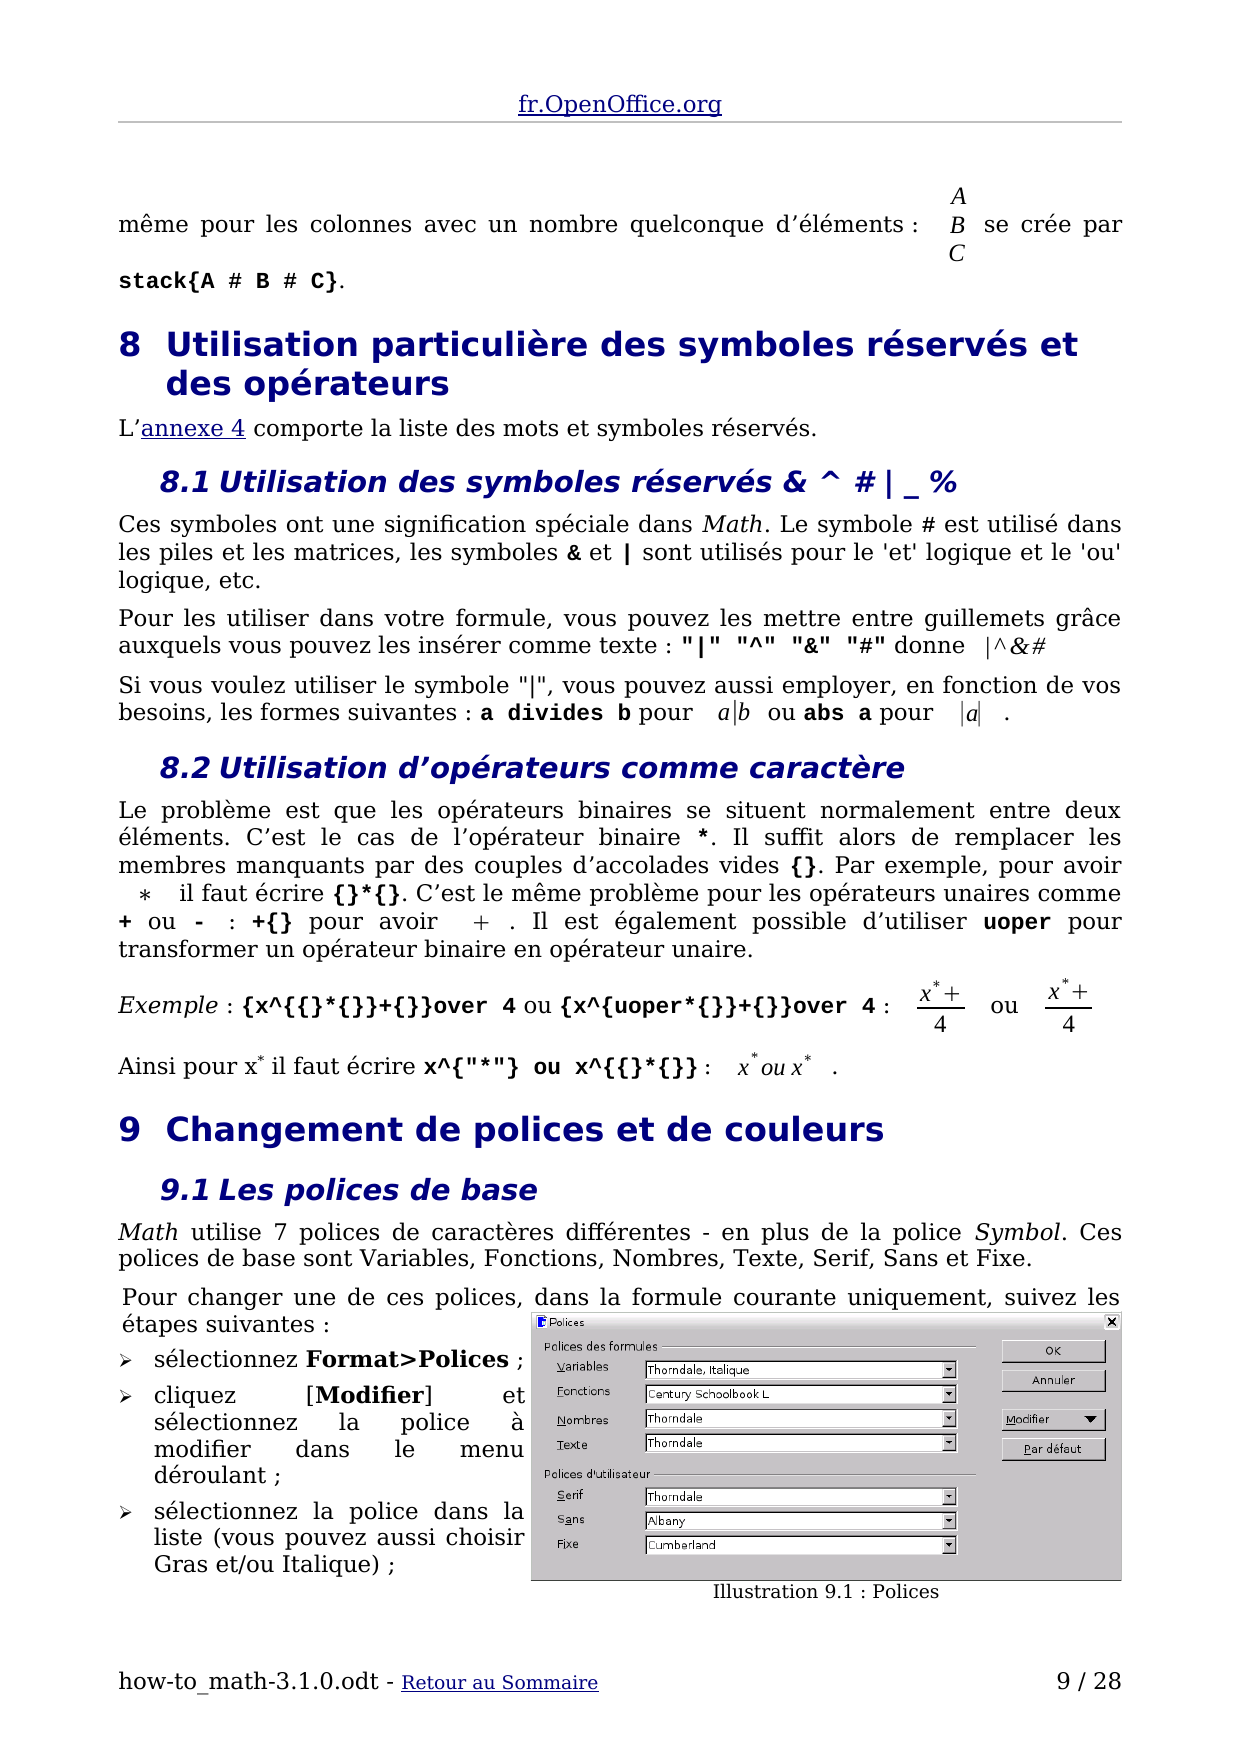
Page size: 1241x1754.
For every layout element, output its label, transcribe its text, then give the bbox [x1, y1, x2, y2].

text Pour les utiliser dans votre formule, vous pouvez les mettre entre guillemets grâce auxquels vous pouvez les insérer comme texte : "|" "^" "&" "#" donne [118, 605, 1122, 660]
text Si vous voulez utiliser le symbole "|", vous pouvez aussi employer, en fonction de vos besoins, les formes suivantes : a divides b pour ou abs a pour . [118, 672, 1122, 728]
text Même s’il est possible de faire des colonnes avec matrix, il existe des méthodes plus simples. Pour écrire une colonne de 2 éléments, se crée par binom{A}{B}. De même pour les colonnes avec un nombre quelconque d’éléments : se crée par stack{A # B # C}. [118, 182, 1122, 296]
text Math utilise 7 polices de caractères différentes - en plus de la police Symbol. Ces polices de base sont Variables, Fonctions, Nombres, Texte, Serif, Sans et Fixe. [118, 1219, 1122, 1272]
subtitle Utilisation d’opérateurs comme caractère [159, 751, 1122, 785]
text Pour changer une de ces polices, dans la formule courante uniquement, suivez les étapes suivantes : [122, 1284, 1122, 1337]
subtitle Utilisation des symboles réservés & ^ # | _ % [159, 465, 1122, 499]
subtitle Utilisation particulière des symboles réservés et des opérateurs [118, 325, 1122, 403]
list sélectionnez Format>Polices ; [118, 1346, 530, 1373]
text Illustration 9.1 : Polices [531, 1581, 1121, 1602]
text L’annexe 4 comporte la liste des mots et symboles réservés. [118, 415, 1122, 441]
picture [530, 1311, 1122, 1581]
text Ainsi pour x* il faut écrire x^{"*"} ou x^{{}*{}} : . [118, 1049, 1122, 1081]
subtitle Les polices de base [159, 1173, 1122, 1207]
text Exemple : {x^{{}*{}}+{}}over 4 ou {x^{uoper*{}}+{}}over 4 : ou [118, 974, 1122, 1037]
list cliquez [Modifier] et sélectionnez la police à modifier dans le menu déroulant ; [118, 1382, 530, 1489]
subtitle Changement de polices et de couleurs [118, 1111, 1122, 1149]
list sélectionnez la police dans la liste (vous pouvez aussi choisir Gras et/ou Italique) ; [118, 1498, 530, 1578]
text Ces symboles ont une signification spéciale dans Math. Le symbole # est utilisé dans les piles et les matrices, les symboles & et | sont utilisés pour le 'et' logique et le 'ou' logique, etc. [118, 511, 1122, 594]
text Le problème est que les opérateurs binaires se situent normalement entre deux éléments. C’est le cas de l’opérateur binaire *. Il suffit alors de remplacer les membres manquants par des couples d’accolades vides {}. Par exemple, pour avoir il faut écrire {}*{}. C’est le même problème pour les opérateurs unaires comme + ou - : +{} pour avoir . Il est également possible d’utiliser uoper pour transformer un opérateur binaire en opérateur unaire. [118, 797, 1122, 963]
